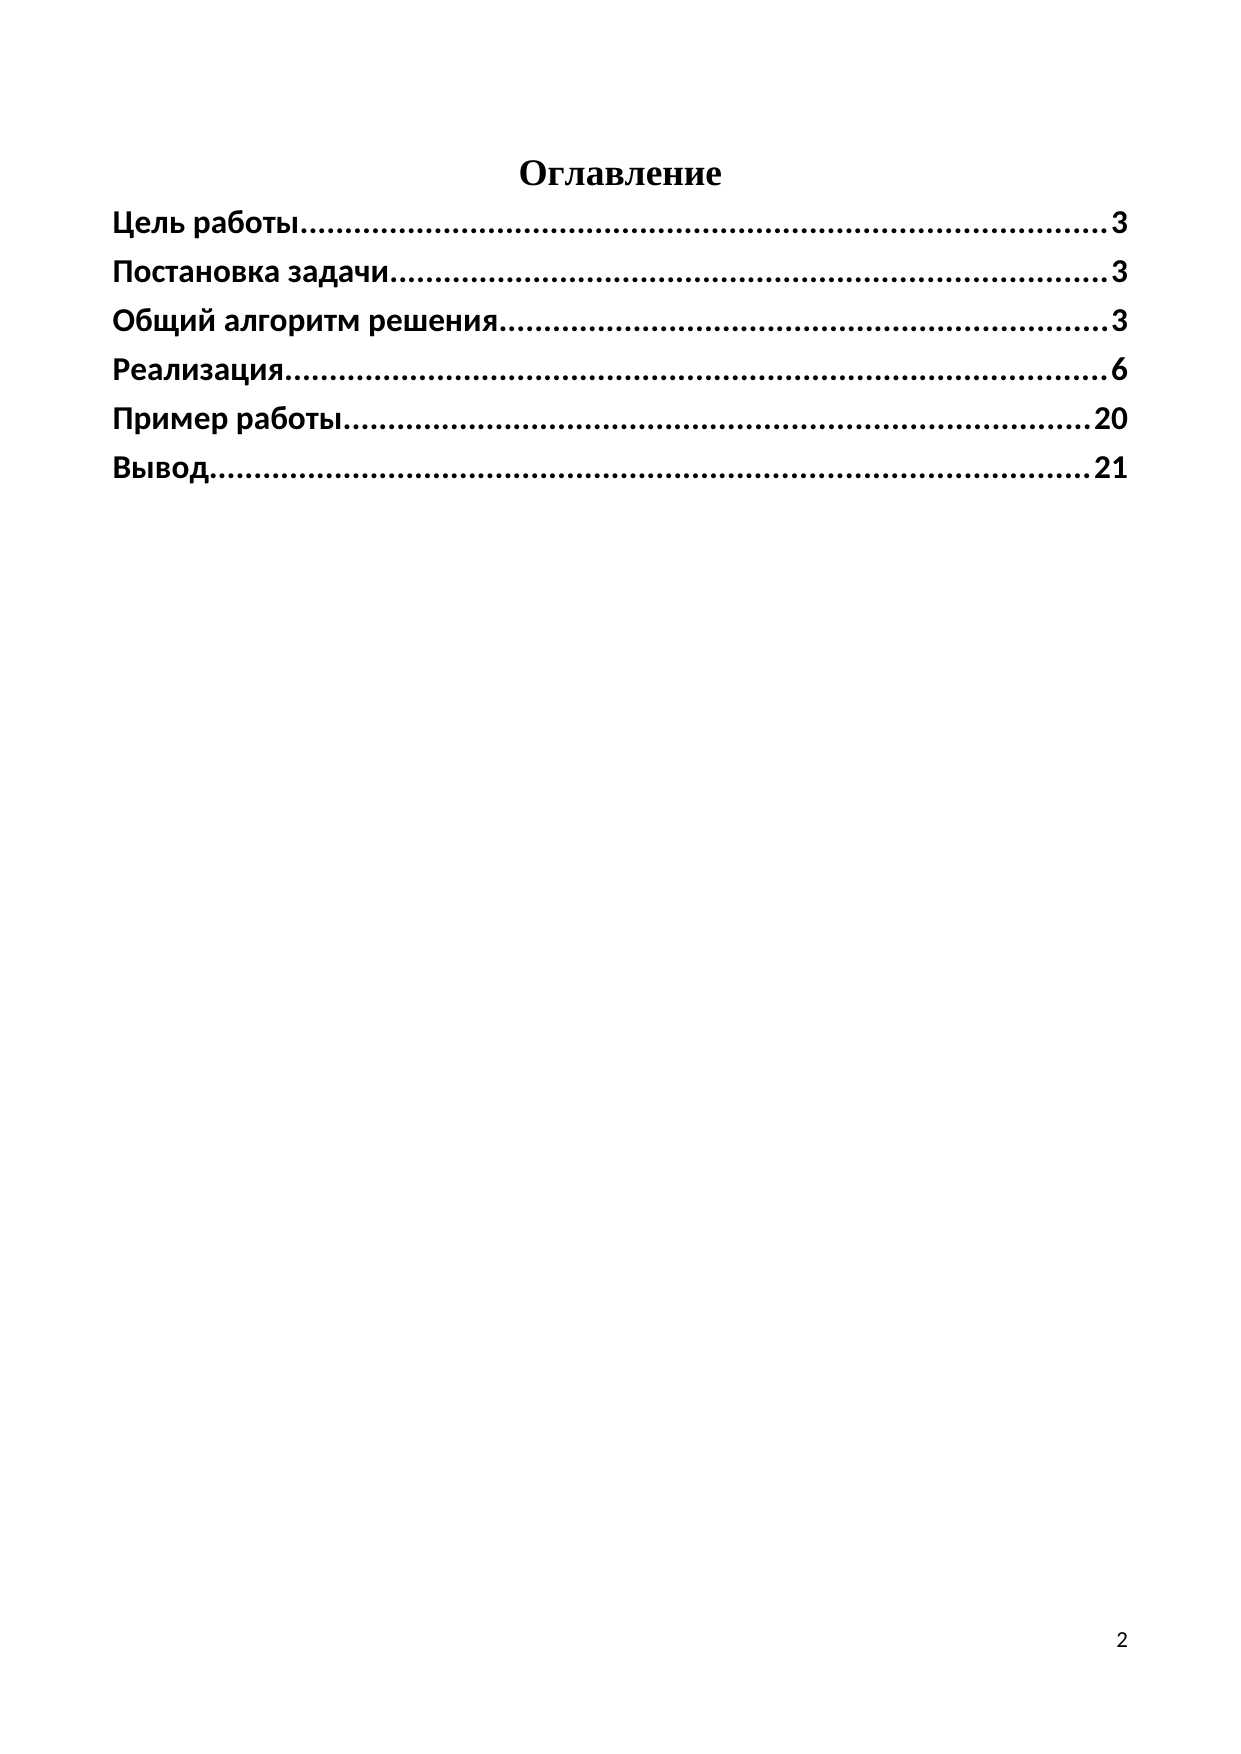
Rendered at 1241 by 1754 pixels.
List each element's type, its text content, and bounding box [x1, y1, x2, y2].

text Пример работы 20 [112, 397, 1128, 438]
text Вывод 21 [112, 446, 1128, 487]
text Постановка задачи 3 [112, 250, 1128, 291]
text Цель работы 3 [112, 201, 1128, 242]
text Реализация 6 [112, 348, 1128, 389]
text Общий алгоритм решения 3 [112, 299, 1128, 340]
subtitle Оглавление [112, 150, 1128, 193]
